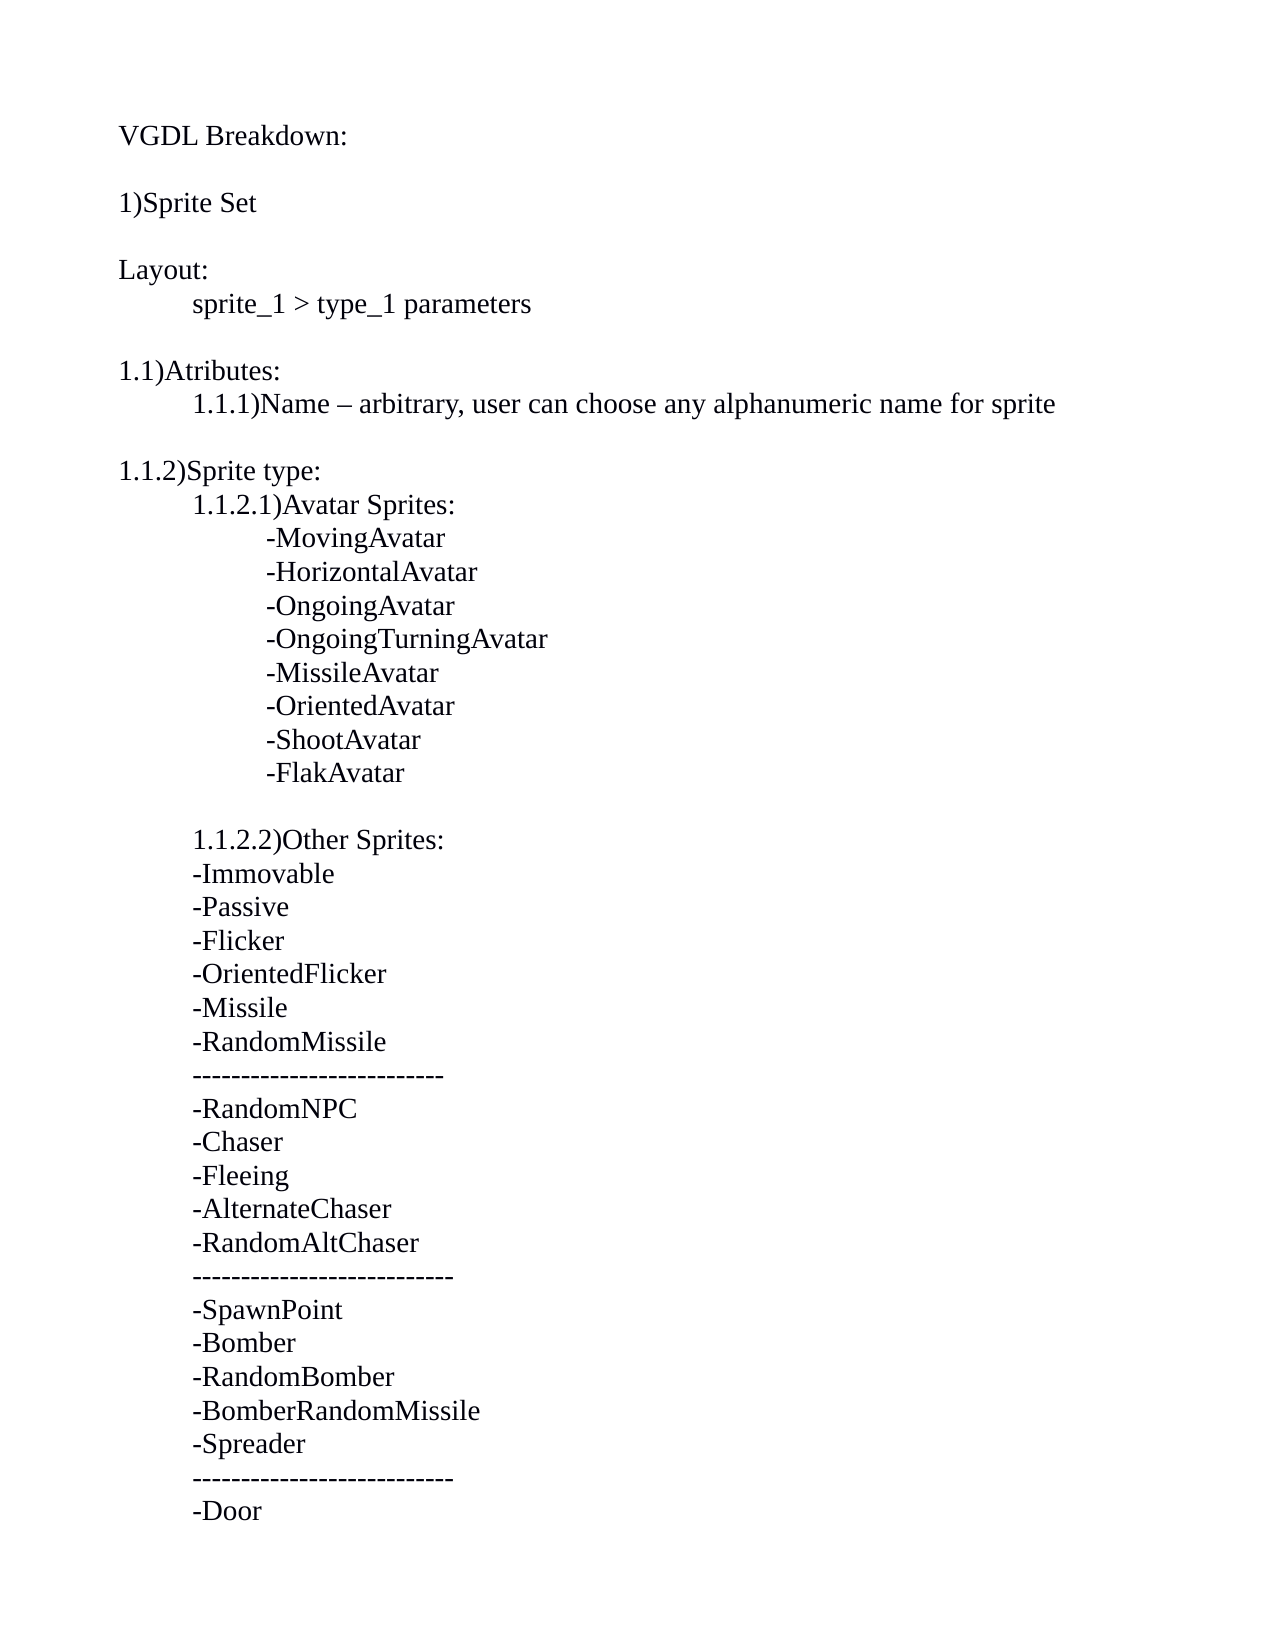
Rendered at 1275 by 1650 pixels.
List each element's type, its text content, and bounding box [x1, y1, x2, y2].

text -RandomNPC [118, 1091, 1157, 1124]
text -RandomMissile [118, 1024, 1157, 1057]
text -OrientedFlicker [118, 957, 1157, 990]
text Layout: [118, 252, 1157, 286]
text -Door [118, 1493, 1157, 1527]
text --------------------------- [118, 1258, 1157, 1292]
text 1.1)Atributes: [118, 353, 1157, 386]
text -RandomBomber [118, 1359, 1157, 1393]
text -BomberRandomMissile [118, 1393, 1157, 1426]
text 1.1.2.1)Avatar Sprites: [118, 487, 1157, 521]
text 1.1.2.2)Other Sprites: [118, 822, 1157, 856]
text -Missile [118, 990, 1157, 1024]
text -MovingAvatar [118, 521, 1157, 554]
text -Chaser [118, 1124, 1157, 1158]
text -RandomAltChaser [118, 1225, 1157, 1258]
text -OngoingAvatar [118, 588, 1157, 621]
text -MissileAvatar [118, 655, 1157, 688]
text -Bomber [118, 1326, 1157, 1359]
text -AlternateChaser [118, 1191, 1157, 1225]
text -OrientedAvatar [118, 688, 1157, 722]
text --------------------------- [118, 1460, 1157, 1493]
text -Spreader [118, 1426, 1157, 1460]
text sprite_1 > type_1 parameters [118, 286, 1157, 319]
text 1.1.1)Name – arbitrary, user can choose any alphanumeric name for sprite [118, 386, 1157, 420]
text -Passive [118, 889, 1157, 923]
text -HorizontalAvatar [118, 554, 1157, 588]
text -SpawnPoint [118, 1292, 1157, 1326]
text 1)Sprite Set [118, 185, 1157, 219]
text -FlakAvatar [118, 755, 1157, 789]
text -ShootAvatar [118, 722, 1157, 755]
text -Immovable [118, 856, 1157, 889]
text -------------------------- [118, 1057, 1157, 1091]
text VGDL Breakdown: [118, 118, 1157, 152]
text 1.1.2)Sprite type: [118, 453, 1157, 487]
text -Flicker [118, 923, 1157, 957]
text -Fleeing [118, 1158, 1157, 1191]
text -OngoingTurningAvatar [118, 621, 1157, 655]
